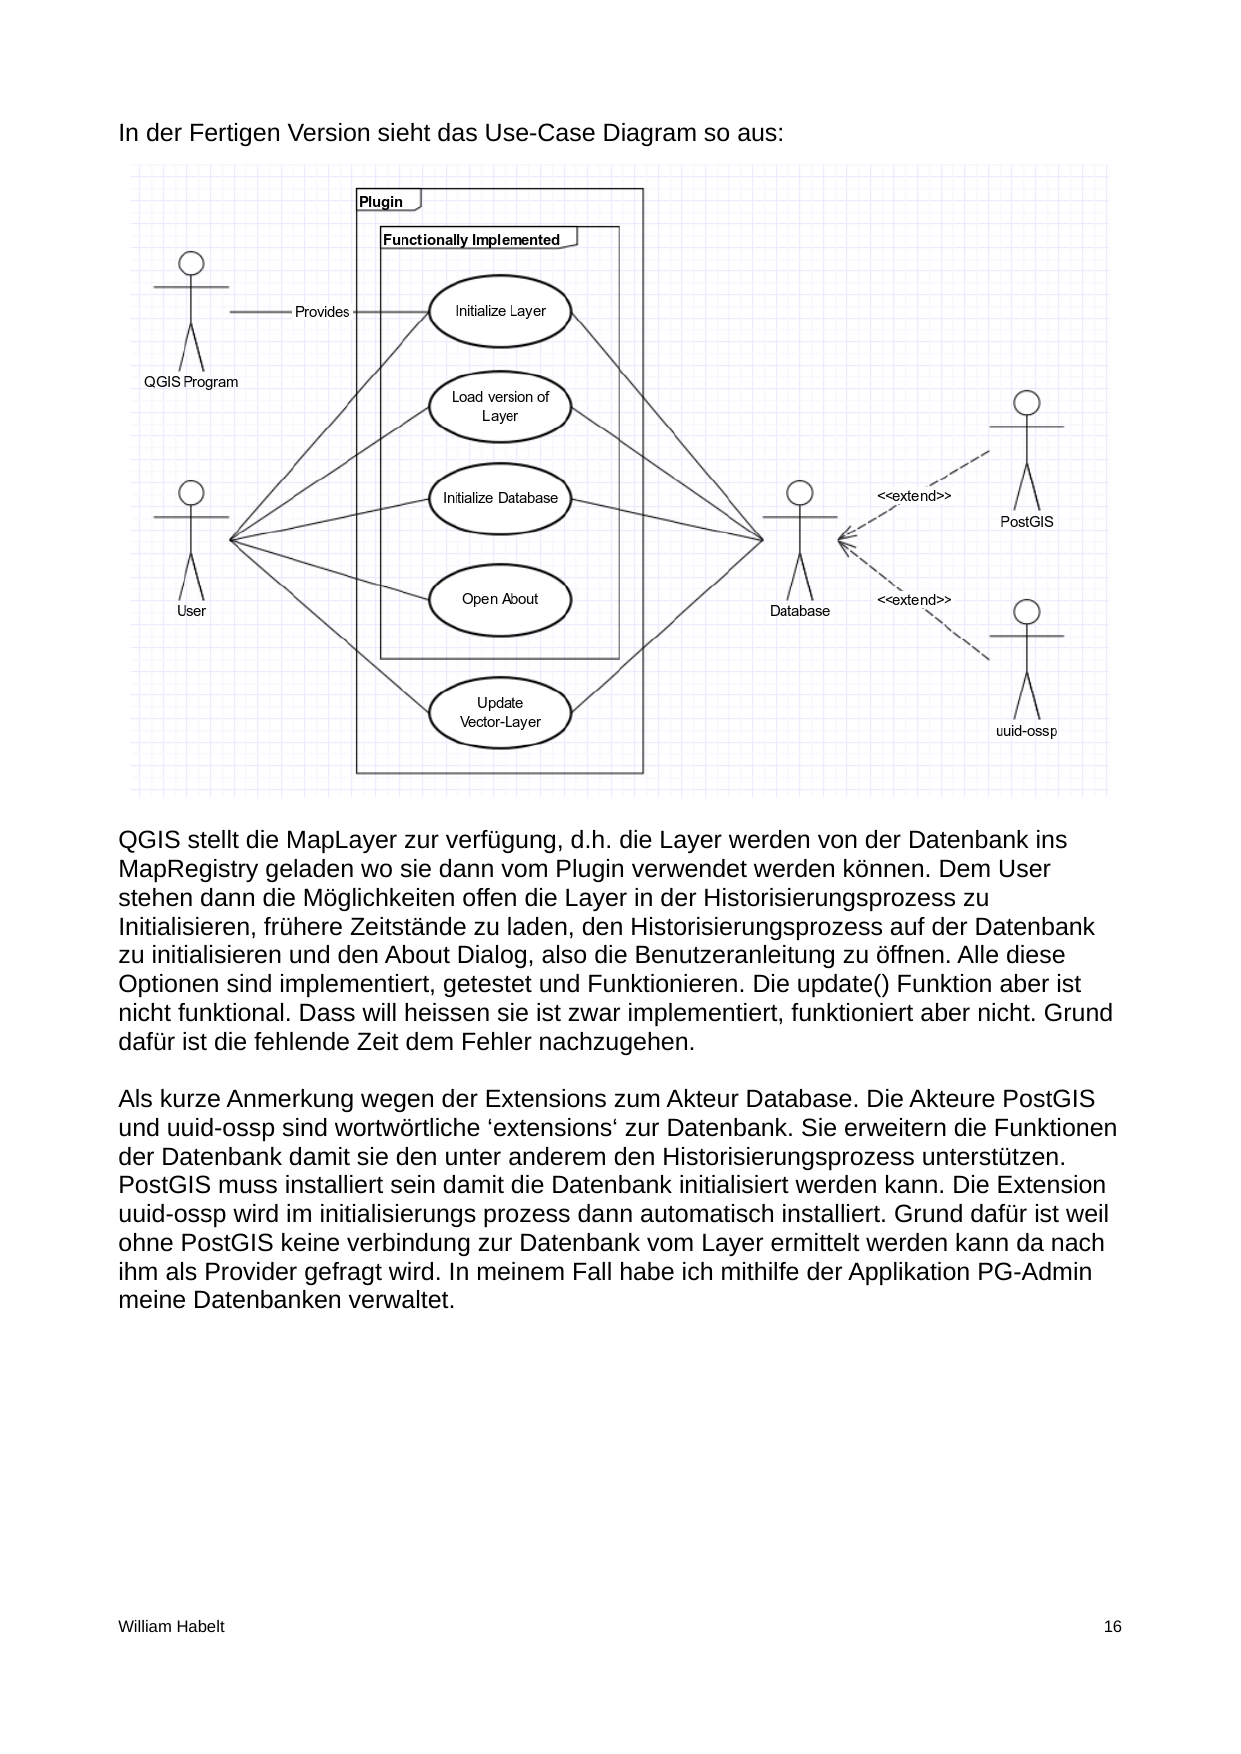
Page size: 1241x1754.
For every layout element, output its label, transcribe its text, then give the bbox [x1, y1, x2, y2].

text In der Fertigen Version sieht das Use-Case Diagram so aus: [118, 118, 1122, 147]
text QGIS stellt die MapLayer zur verfügung, d.h. die Layer werden von der Datenbank ins MapRegistry geladen wo sie dann vom Plugin verwendet werden können. Dem User stehen dann die Möglichkeiten offen die Layer in der Historisierungsprozess zu Initialisieren, frühere Zeitstände zu laden, den Historisierungsprozess auf der Datenbank zu initialisieren und den About Dialog, also die Benutzeranleitung zu öffnen. Alle diese Optionen sind implementiert, getestet und Funktionieren. Die update() Funktion aber ist nicht funktional. Dass will heissen sie ist zwar implementiert, funktioniert aber nicht. Grund dafür ist die fehlende Zeit dem Fehler nachzugehen. [118, 825, 1122, 1055]
text Als kurze Anmerkung wegen der Extensions zum Akteur Database. Die Akteure PostGIS und uuid-ossp sind wortwörtliche ‘extensions‘ zur Datenbank. Sie erweitern die Funktionen der Datenbank damit sie den unter anderem den Historisierungsprozess unterstützen. PostGIS muss installiert sein damit die Datenbank initialisiert werden kann. Die Extension uuid-ossp wird im initialisierungs prozess dann automatisch installiert. Grund dafür ist weil ohne PostGIS keine verbindung zur Datenbank vom Layer ermittelt werden kann da nach ihm als Provider gefragt wird. In meinem Fall habe ich mithilfe der Applikation PG-Admin meine Datenbanken verwaltet. [118, 1084, 1122, 1314]
picture [130, 163, 1110, 797]
